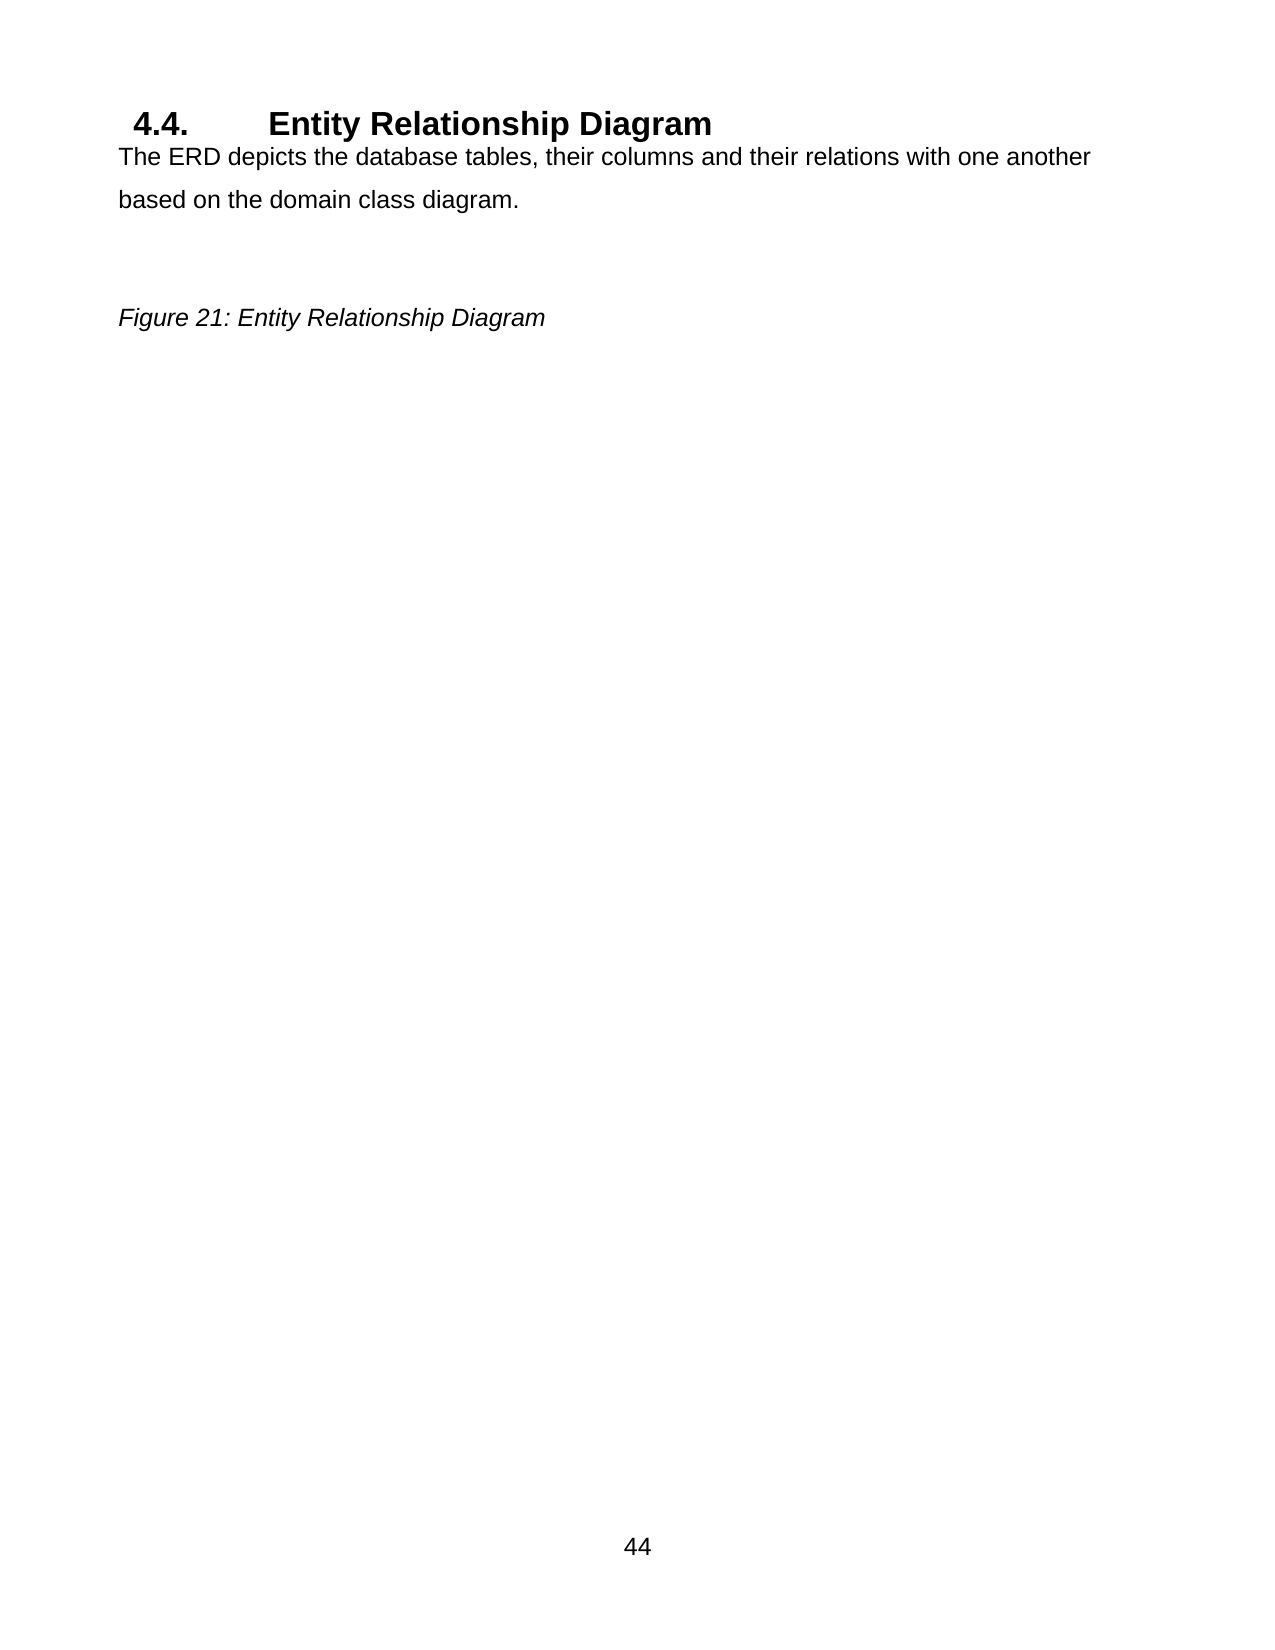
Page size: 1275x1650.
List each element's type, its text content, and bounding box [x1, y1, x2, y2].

text The ERD depicts the database tables, their columns and their relations with one another based on the domain class diagram. [118, 142, 1157, 214]
subtitle Entity Relationship Diagram [133, 104, 1157, 142]
text Figure 21: Entity Relationship Diagram [118, 303, 1157, 332]
